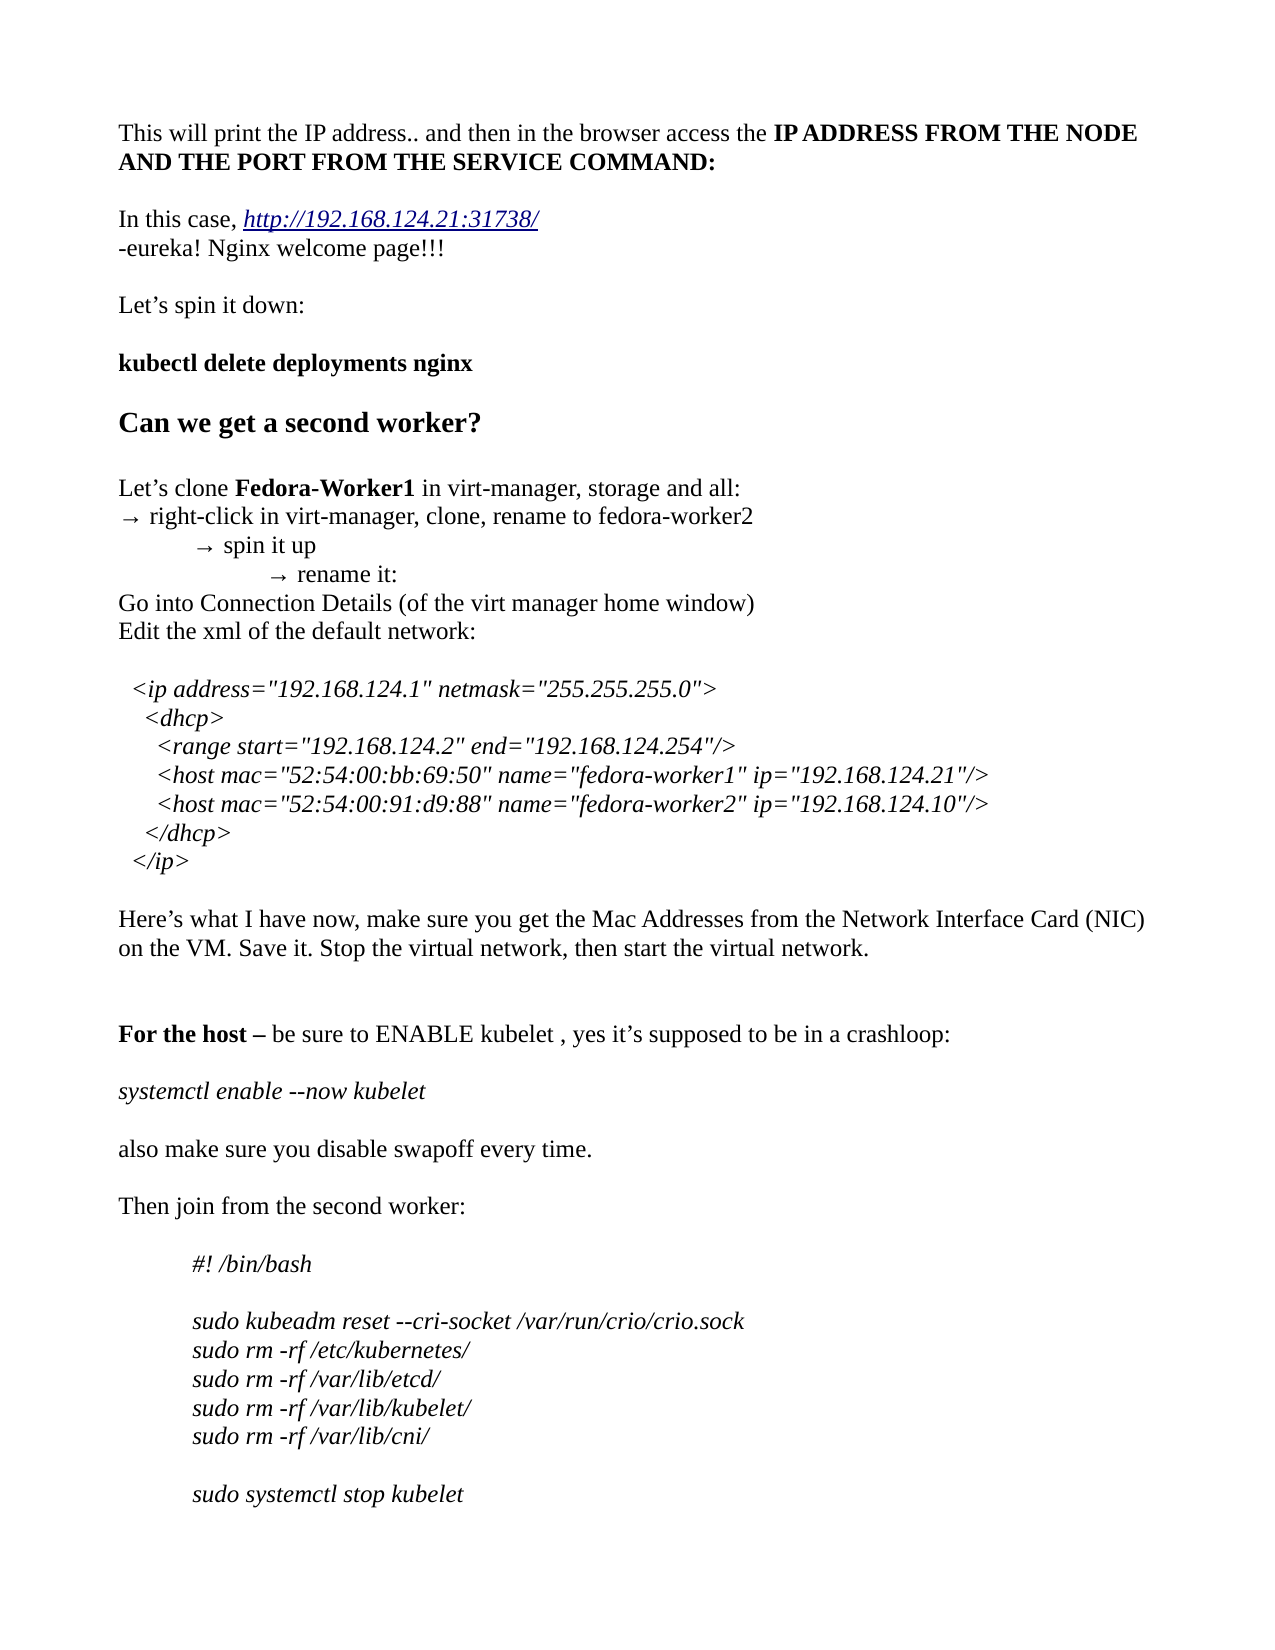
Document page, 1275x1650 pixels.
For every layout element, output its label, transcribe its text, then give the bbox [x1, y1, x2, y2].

text <host mac="52:54:00:bb:69:50" name="fedora-worker1" ip="192.168.124.21"/> [118, 760, 1157, 789]
text Can we get a second worker? [118, 406, 1157, 439]
text <ip address="192.168.124.1" netmask="255.255.255.0"> [118, 674, 1157, 703]
text <dhcp> [118, 703, 1157, 731]
text Let’s spin it down: [118, 291, 1157, 319]
text systemctl enable --now kubelet [118, 1076, 1157, 1105]
text Let’s clone Fedora-Worker1 in virt-manager, storage and all: [118, 473, 1157, 501]
text sudo rm -rf /var/lib/kubelet/ [192, 1393, 1157, 1421]
text kubectl delete deployments nginx [118, 348, 1157, 377]
text Edit the xml of the default network: [118, 616, 1157, 645]
text sudo rm -rf /etc/kubernetes/ [192, 1335, 1157, 1364]
text → right-click in virt-manager, clone, rename to fedora-worker2 [118, 501, 1157, 530]
text </ip> [118, 846, 1157, 875]
text <host mac="52:54:00:91:d9:88" name="fedora-worker2" ip="192.168.124.10"/> [118, 789, 1157, 818]
text Here’s what I have now, make sure you get the Mac Addresses from the Network Interface Card (NIC) on the VM. Save it. Stop the virtual network, then start the virtual network. [118, 904, 1157, 961]
text → rename it: [118, 559, 1157, 588]
text Go into Connection Details (of the virt manager home window) [118, 588, 1157, 616]
text Then join from the second worker: [118, 1191, 1157, 1220]
text <range start="192.168.124.2" end="192.168.124.254"/> [118, 731, 1157, 760]
text sudo rm -rf /var/lib/etcd/ [192, 1364, 1157, 1393]
text In this case, http://192.168.124.21:31738/ [118, 204, 1157, 233]
text sudo systemctl stop kubelet [192, 1479, 1157, 1508]
text This will print the IP address.. and then in the browser access the IP ADDRESS FROM THE NODE AND THE PORT FROM THE SERVICE COMMAND: [118, 118, 1157, 176]
text → spin it up [118, 530, 1157, 559]
text -eureka! Nginx welcome page!!! [118, 233, 1157, 262]
text For the host – be sure to ENABLE kubelet , yes it’s supposed to be in a crashloop: [118, 1019, 1157, 1048]
text sudo kubeadm reset --cri-socket /var/run/crio/crio.sock [192, 1306, 1157, 1335]
text also make sure you disable swapoff every time. [118, 1134, 1157, 1163]
text #! /bin/bash [192, 1249, 1157, 1278]
text </dhcp> [118, 818, 1157, 846]
text sudo rm -rf /var/lib/cni/ [192, 1421, 1157, 1450]
